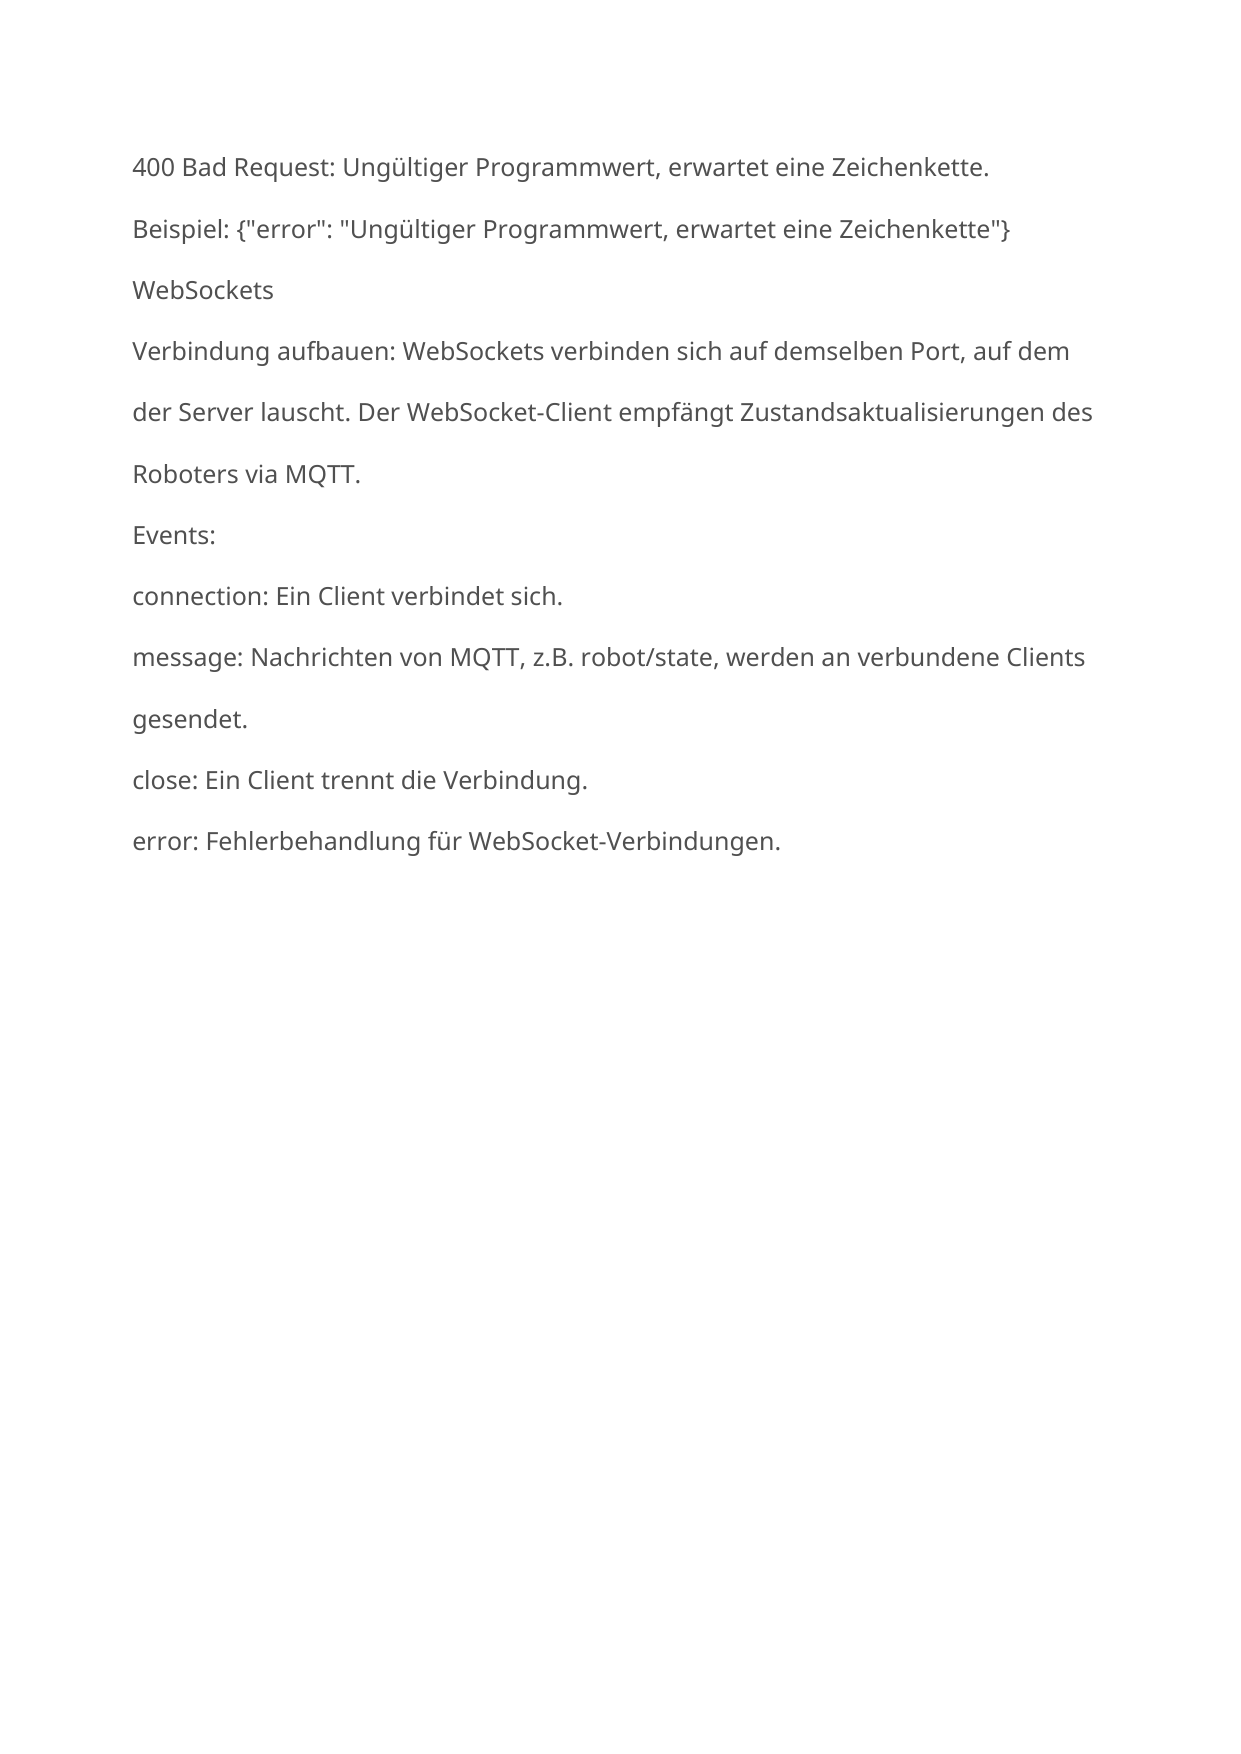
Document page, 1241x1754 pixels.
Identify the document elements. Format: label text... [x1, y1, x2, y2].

text close: Ein Client trennt die Verbindung. [132, 762, 1108, 797]
text error: Fehlerbehandlung für WebSocket-Verbindungen. [132, 824, 1108, 858]
text Beispiel: {"error": "Ungültiger Programmwert, erwartet eine Zeichenkette"} [132, 211, 1108, 245]
text connection: Ein Client verbindet sich. [132, 579, 1108, 613]
text Verbindung aufbauen: WebSockets verbinden sich auf demselben Port, auf dem der Server lauscht. Der WebSocket-Client empfängt Zustandsaktualisierungen des Roboters via MQTT. [132, 334, 1108, 490]
text WebSockets [132, 272, 1108, 307]
text Events: [132, 517, 1108, 552]
text message: Nachrichten von MQTT, z.B. robot/state, werden an verbundene Clients gesendet. [132, 640, 1108, 735]
text 400 Bad Request: Ungültiger Programmwert, erwartet eine Zeichenkette. [132, 150, 1108, 184]
